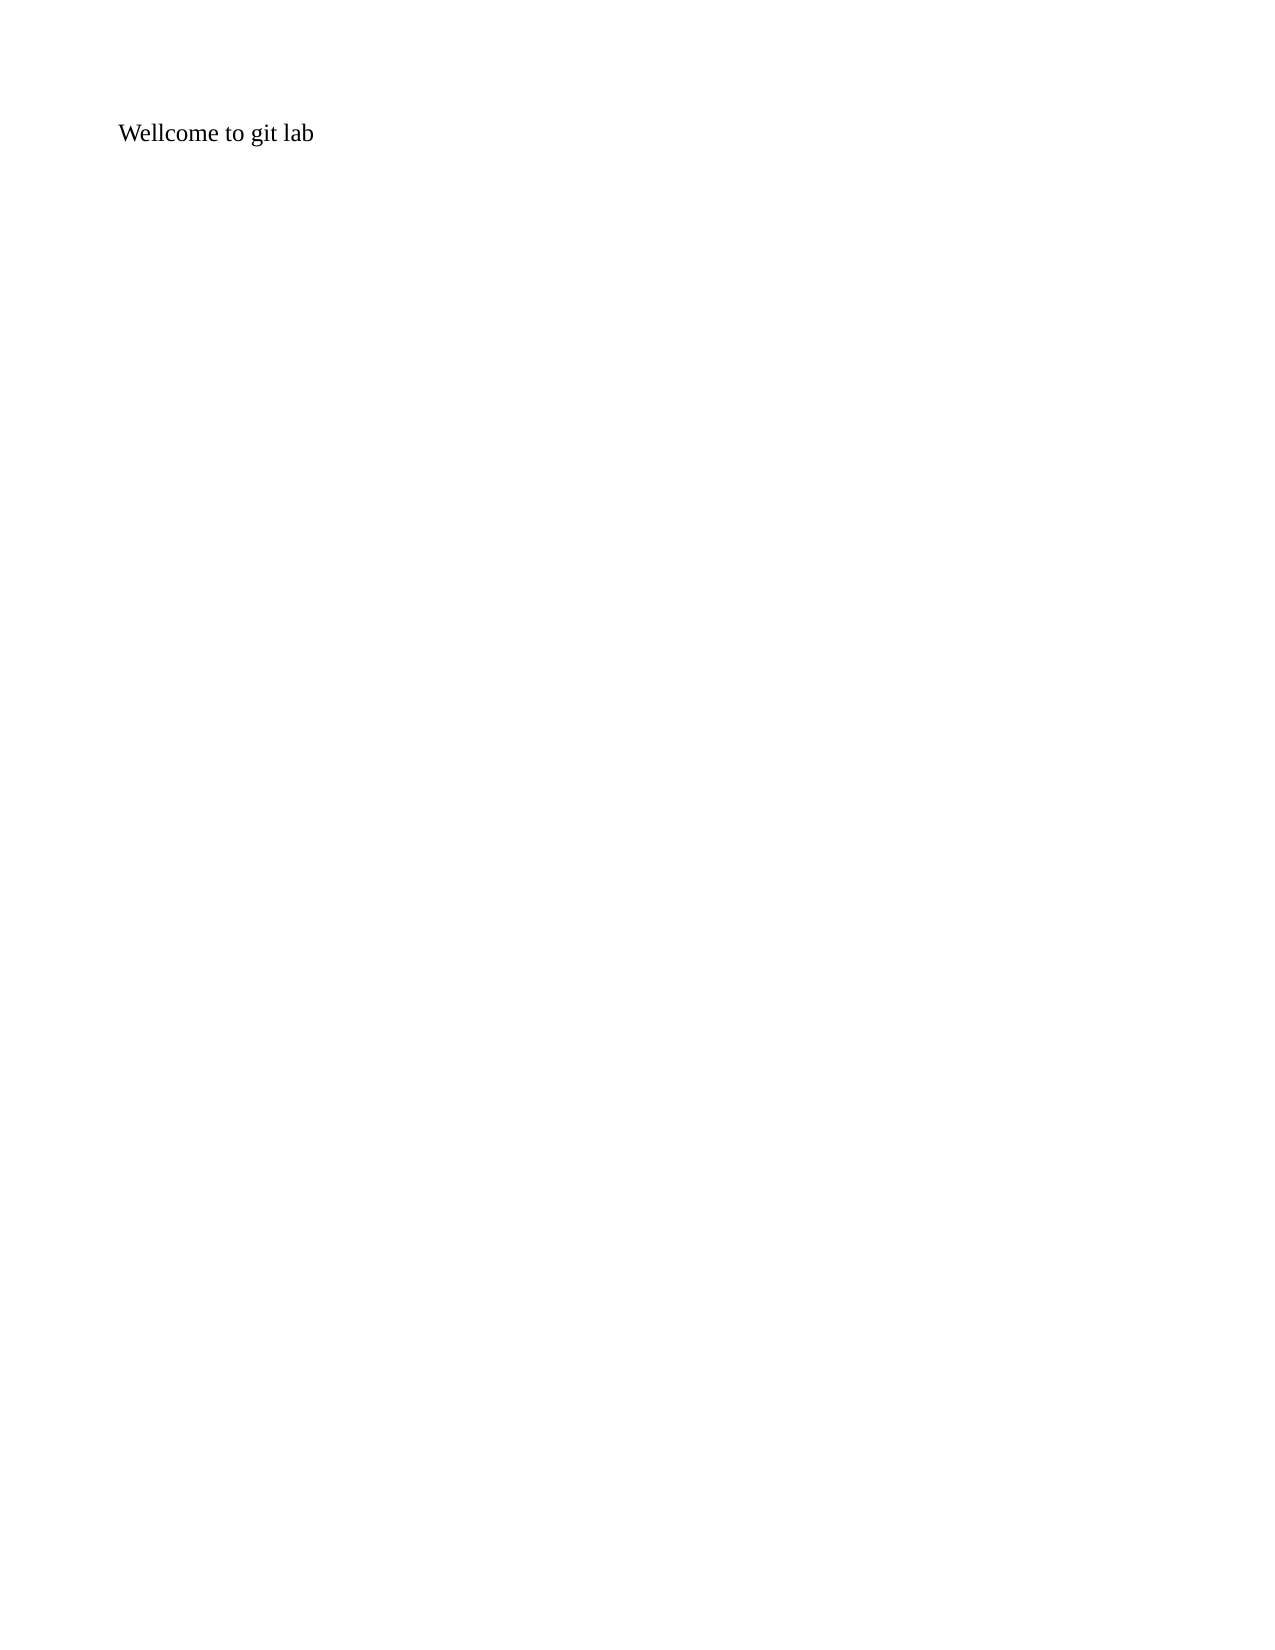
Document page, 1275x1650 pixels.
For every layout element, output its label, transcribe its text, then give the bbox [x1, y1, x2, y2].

text Wellcome to git lab [118, 118, 1157, 147]
